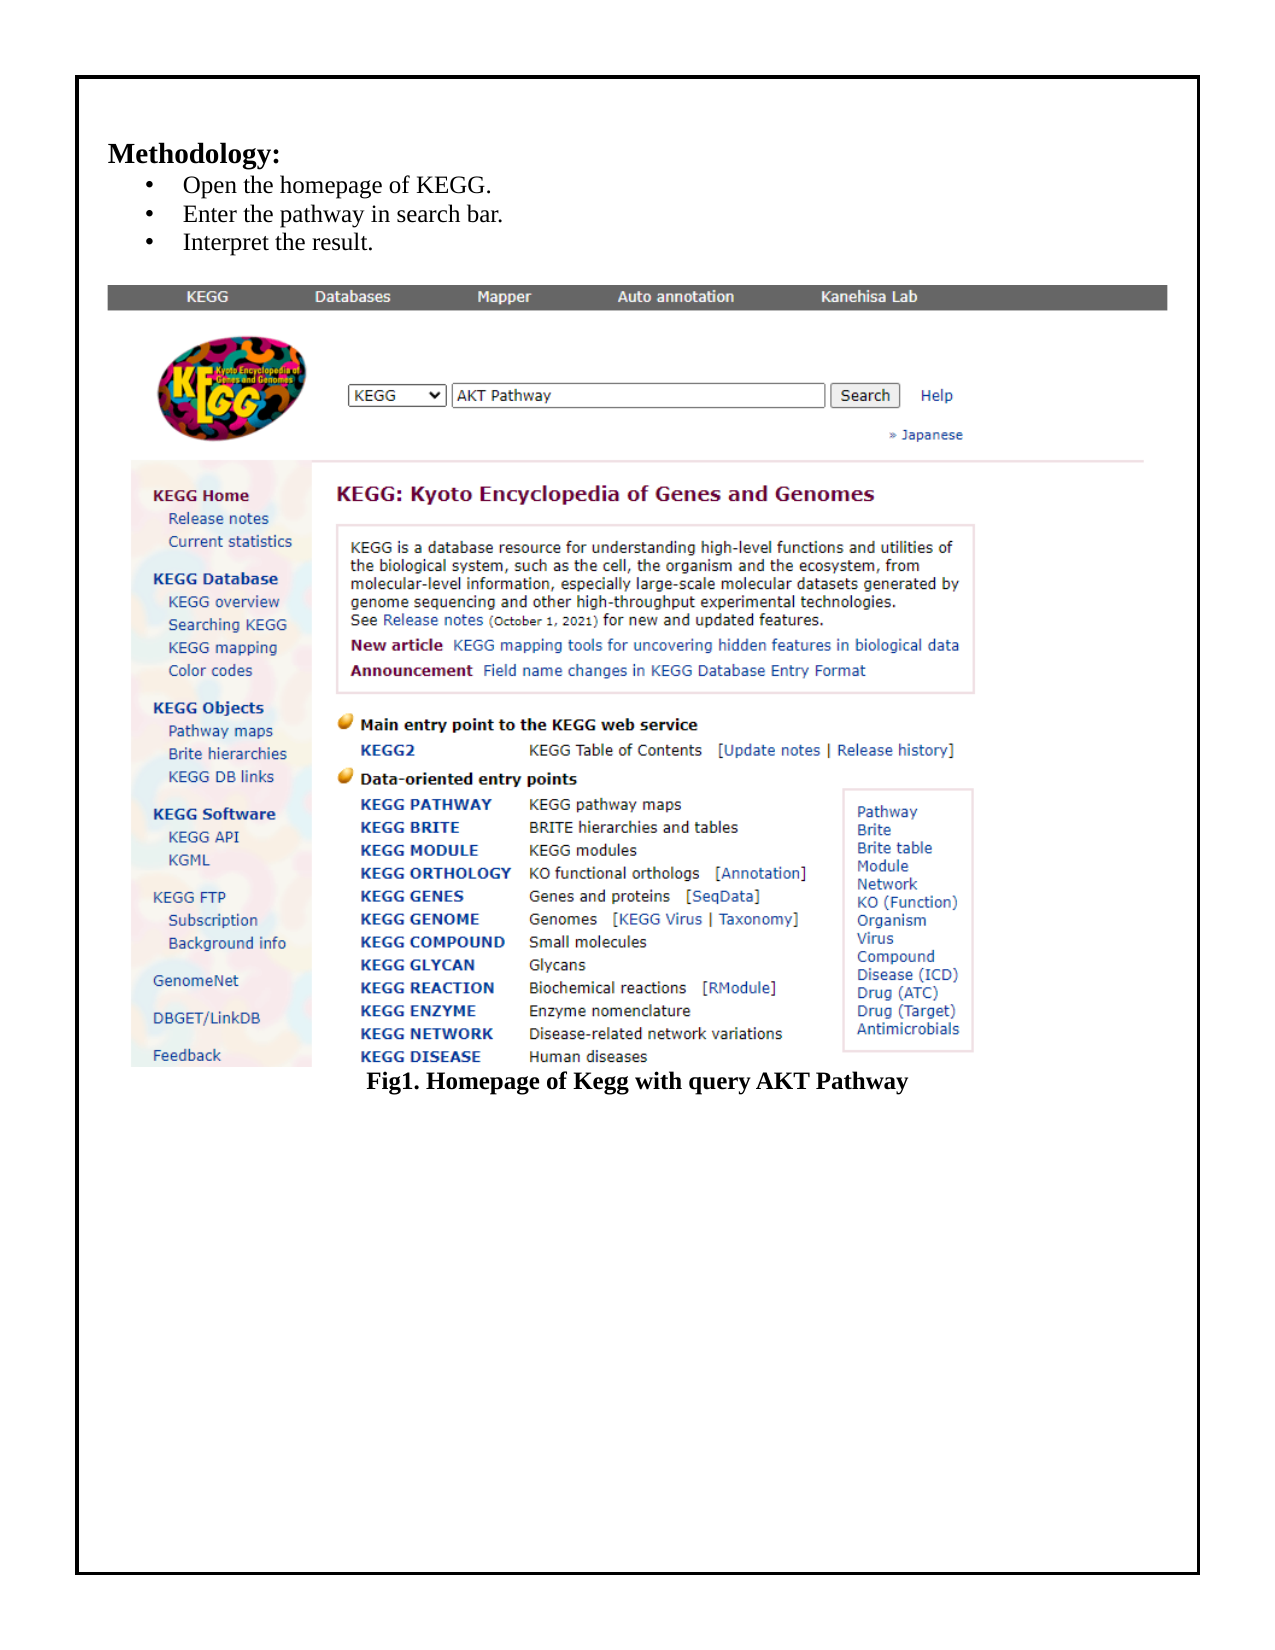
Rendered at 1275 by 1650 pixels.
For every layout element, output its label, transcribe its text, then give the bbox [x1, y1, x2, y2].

text Fig1. Homepage of Kegg with query AKT Pathway [108, 1067, 1167, 1095]
list Interpret the result. [145, 227, 1167, 256]
picture [107, 285, 1168, 1067]
list Open the homepage of KEGG. [145, 170, 1167, 199]
list Enter the pathway in search bar. [145, 199, 1167, 227]
text Methodology: [108, 136, 1167, 170]
